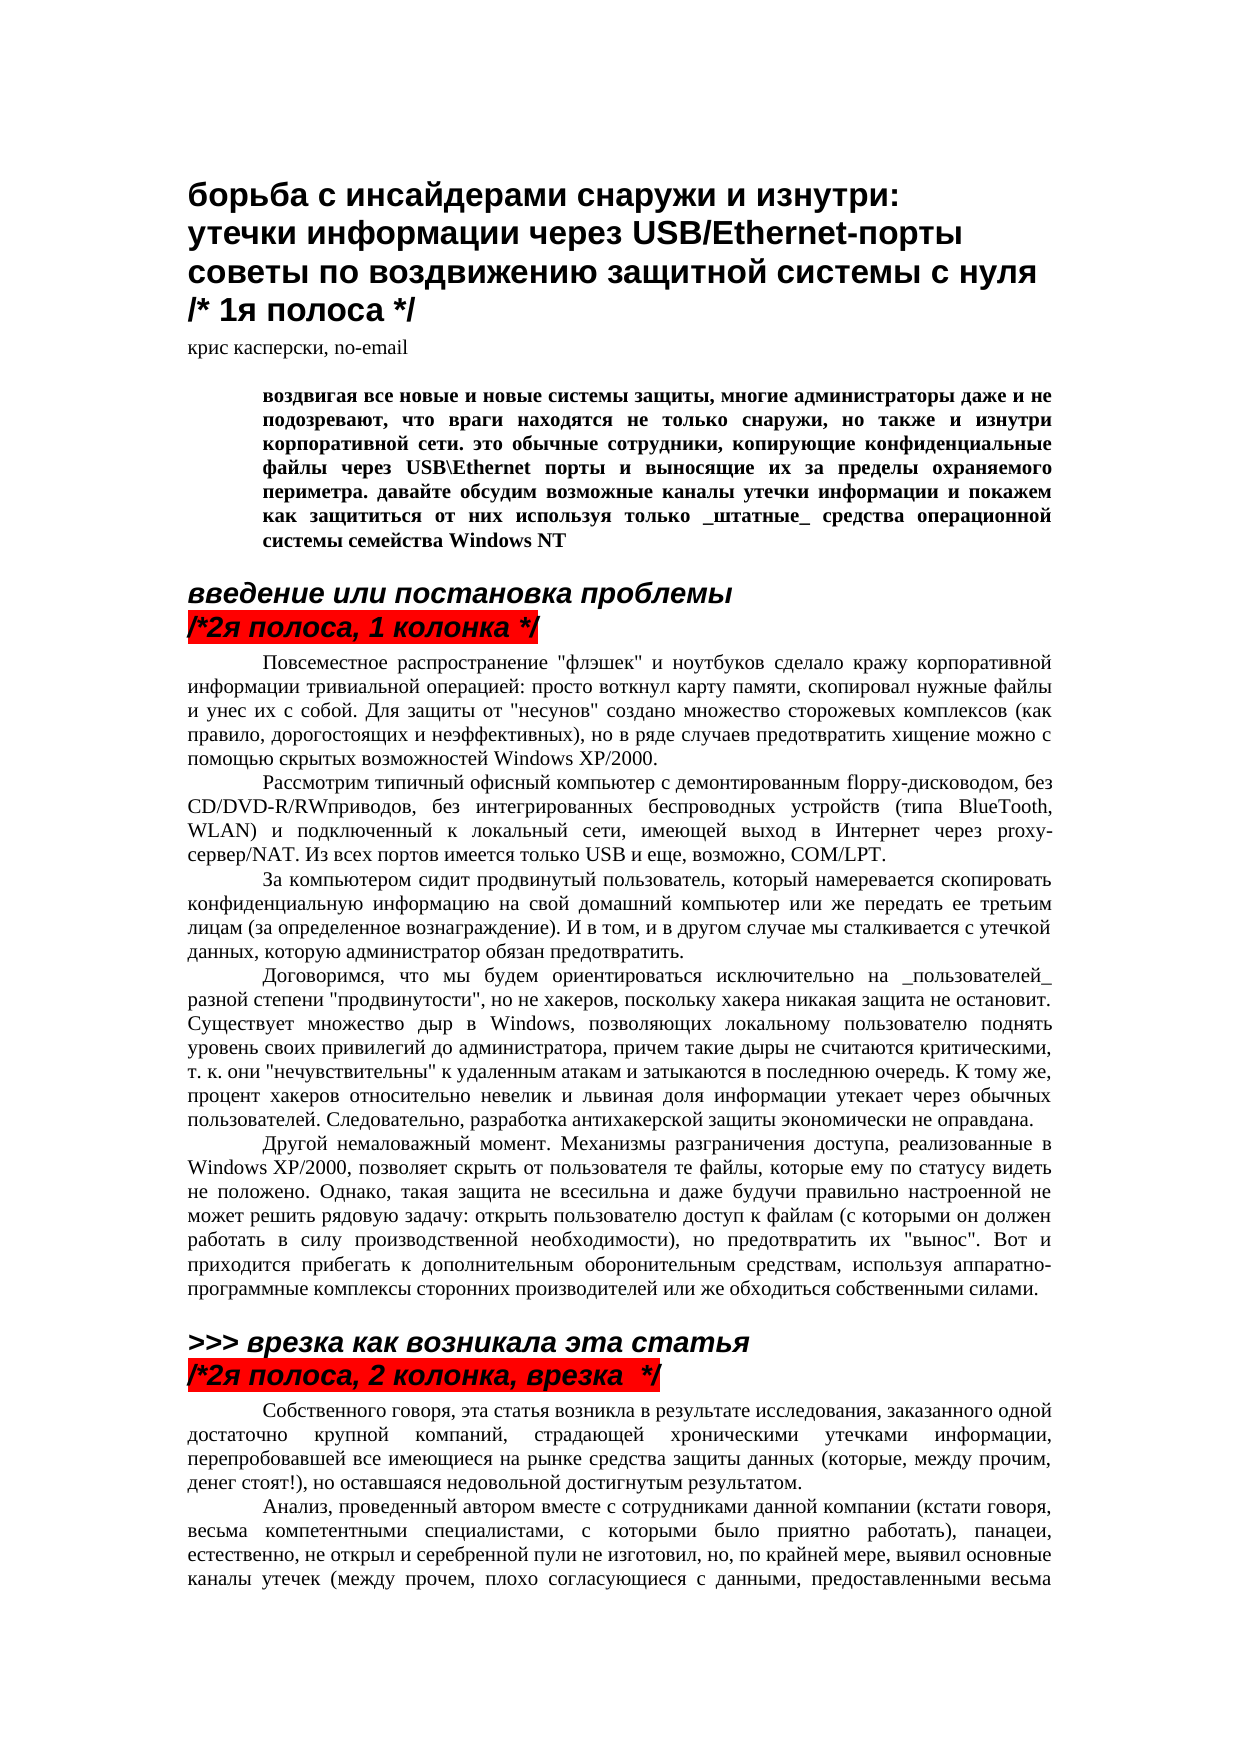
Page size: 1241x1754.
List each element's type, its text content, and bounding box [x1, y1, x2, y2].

subtitle борьба с инсайдерами снаружи и изнутри: утечки информации через USB/Ethernet-порты советы по воздвижению защитной системы с нуля /* 1я полоса */ [187, 175, 1053, 329]
text воздвигая все новые и новые системы защиты, многие администраторы даже и не подозревают, что враги находятся не только снаружи, но также и изнутри корпоративной сети. это обычные сотрудники, копирующие конфиденциальные файлы через USB\Ethernet порты и выносящие их за пределы охраняемого периметра. давайте обсудим возможные каналы утечки информации и покажем как защититься от них используя только _штатные_ средства операционной системы семейства Windows NT [262, 383, 1053, 552]
text Анализ, проведенный автором вместе с сотрудниками данной компании (кстати говоря, весьма компетентными специалистами, с которыми было приятно работать), панацеи, естественно, не открыл и серебренной пули не изготовил, но, по крайней мере, выявил основные каналы утечек (между прочем, плохо согласующиеся с данными, предоставленными весьма [187, 1494, 1053, 1590]
text Рассмотрим типичный офисный компьютер с демонтированным floppy-дисководом, без CD/DVD-R/RWприводов, без интегрированных беспроводных устройств (типа BlueTooth, WLAN) и подключенный к локальный сети, имеющей выход в Интернет через proxy-сервер/NAT. Из всех портов имеется только USB и еще, возможно, COM/LPT. [187, 770, 1053, 866]
text Собственного говоря, эта статья возникла в результате исследования, заказанного одной достаточно крупной компаний, страдающей хроническими утечками информации, перепробовавшей все имеющиеся на рынке средства защиты данных (которые, между прочим, денег стоят!), но оставшаяся недовольной достигнутым результатом. [187, 1398, 1053, 1494]
text Договоримся, что мы будем ориентироваться исключительно на _пользователей_ разной степени "продвинутости", но не хакеров, поскольку хакера никакая защита не остановит. Существует множество дыр в Windows, позволяющих локальному пользователю поднять уровень своих привилегий до администратора, причем такие дыры не считаются критическими, т. к. они "нечувствительны" к удаленным атакам и затыкаются в последнюю очередь. К тому же, процент хакеров относительно невелик и львиная доля информации утекает через обычных пользователей. Следовательно, разработка антихакерской защиты экономически не оправдана. [187, 963, 1053, 1131]
text Другой немаловажный момент. Механизмы разграничения доступа, реализованные в Windows XP/2000, позволяет скрыть от пользователя те файлы, которые ему по статусу видеть не положено. Однако, такая защита не всесильна и даже будучи правильно настроенной не может решить рядовую задачу: открыть пользователю доступ к файлам (с которыми он должен работать в силу производственной необходимости), но предотвратить их "вынос". Вот и приходится прибегать к дополнительным оборонительным средствам, используя аппаратно-программные комплексы сторонних производителей или же обходиться собственными силами. [187, 1131, 1053, 1299]
subtitle введение или постановка проблемы /*2я полоса, 1 колонка */ [187, 577, 1053, 644]
subtitle >>> врезка как возникала эта статья /*2я полоса, 2 колонка, врезка */ [187, 1324, 1053, 1392]
text За компьютером сидит продвинутый пользователь, который намеревается скопировать конфиденциальную информацию на свой домашний компьютер или же передать ее третьим лицам (за определенное вознаграждение). И в том, и в другом случае мы сталкивается с утечкой данных, которую администратор обязан предотвратить. [187, 866, 1053, 963]
text крис касперски, no-email [187, 335, 1053, 359]
text Повсеместное распространение "флэшек" и ноутбуков сделало кражу корпоративной информации тривиальной операцией: просто воткнул карту памяти, скопировал нужные файлы и унес их с собой. Для защиты от "несунов" создано множество сторожевых комплексов (как правило, дорогостоящих и неэффективных), но в ряде случаев предотвратить хищение можно с помощью скрытых возможностей Windows XP/2000. [187, 650, 1053, 770]
